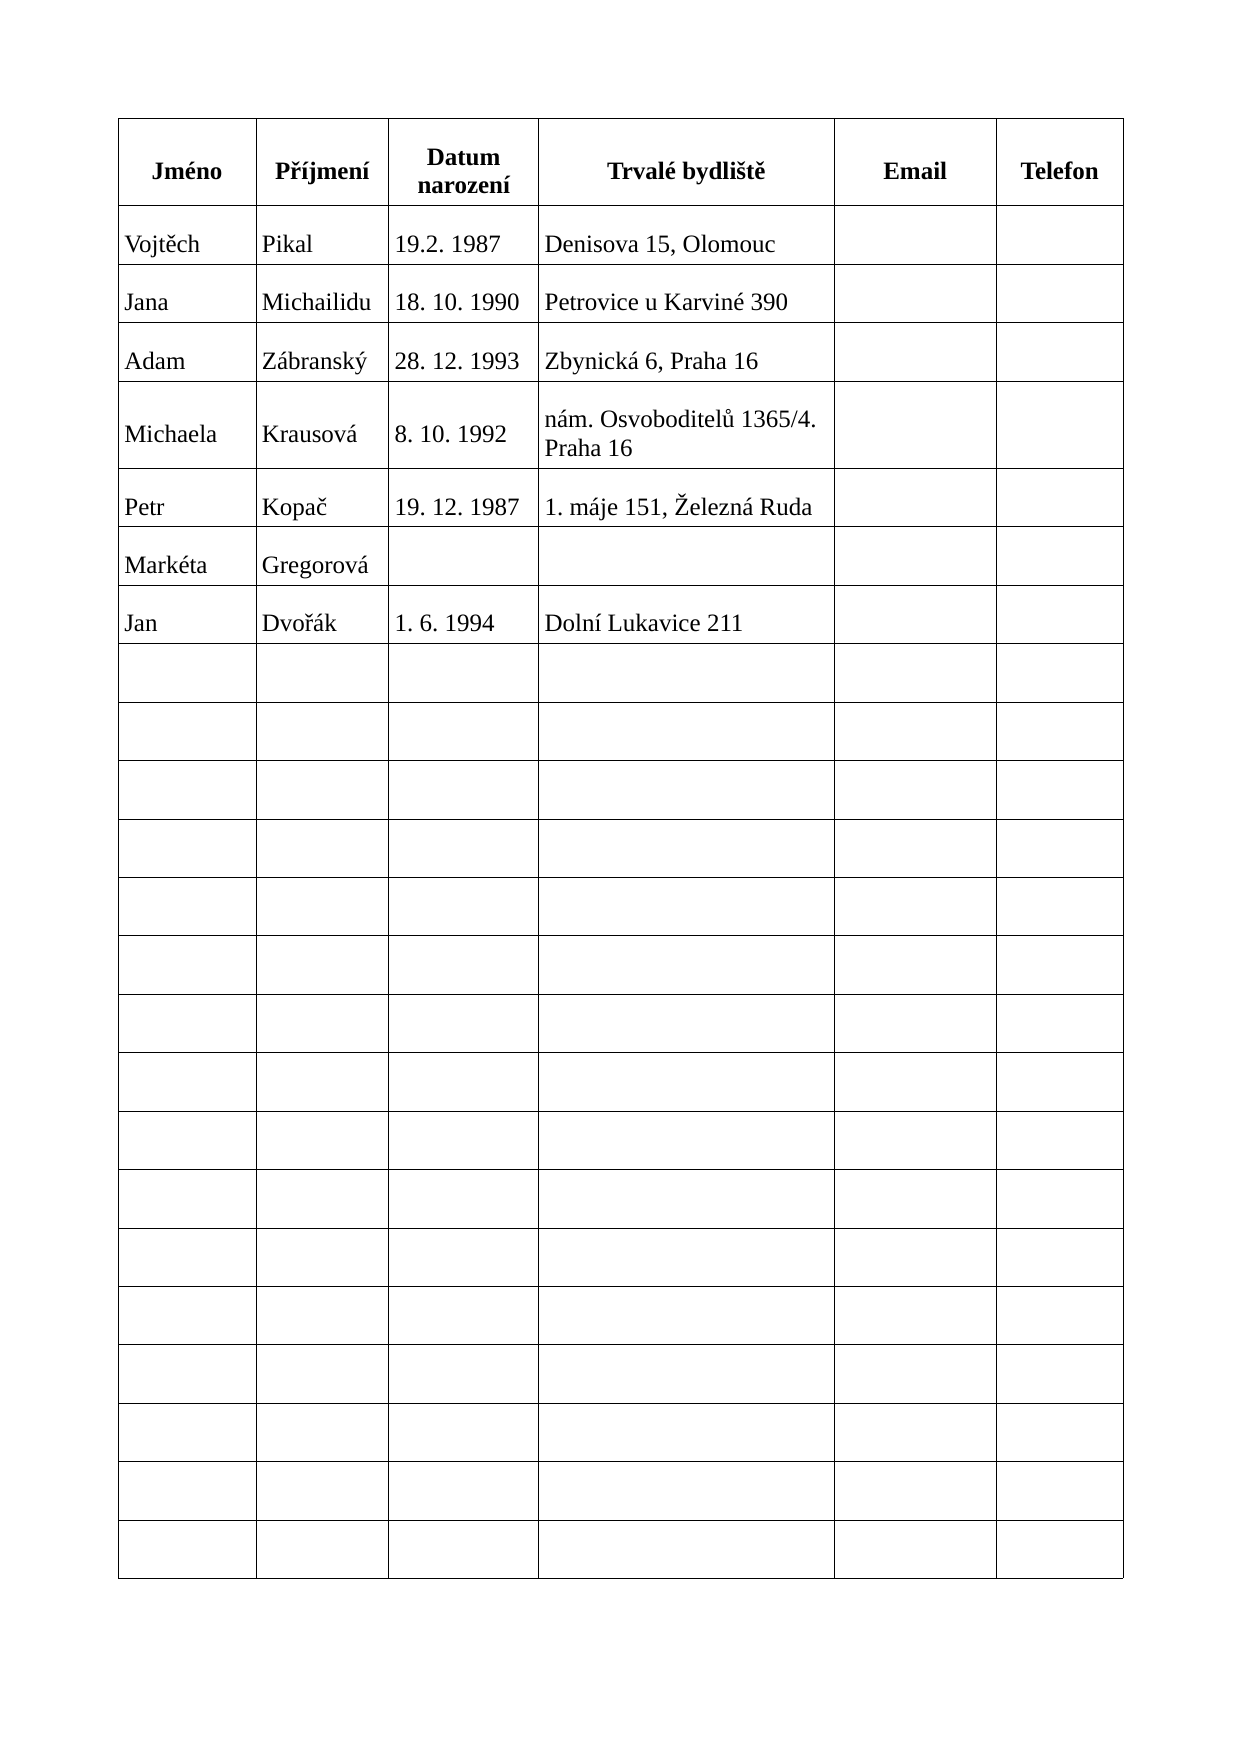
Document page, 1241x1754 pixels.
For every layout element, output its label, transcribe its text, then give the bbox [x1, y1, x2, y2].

table_cell [539, 1462, 834, 1520]
table_cell [997, 1287, 1123, 1344]
table_header Telefon [997, 119, 1123, 205]
table_cell Zábranský [257, 323, 388, 381]
table_cell [997, 761, 1123, 818]
table_cell [257, 995, 388, 1052]
table_cell [119, 936, 256, 994]
table_cell [119, 703, 256, 760]
table_cell 28. 12. 1993 [389, 323, 538, 381]
table_cell 1. máje 151, Železná Ruda [539, 469, 834, 526]
table_cell [997, 1229, 1123, 1286]
table_cell Petr [119, 469, 256, 526]
table_header Trvalé bydliště [539, 119, 834, 205]
table_cell [257, 1521, 388, 1578]
table_cell [119, 1170, 256, 1227]
table_cell [835, 586, 996, 643]
table_header Email [835, 119, 996, 205]
table_cell [835, 703, 996, 760]
table_cell [835, 469, 996, 526]
table_cell [257, 703, 388, 760]
table_cell Dolní Lukavice 211 [539, 586, 834, 643]
table_cell [257, 1112, 388, 1169]
table_cell [997, 265, 1123, 322]
table_cell [539, 820, 834, 877]
table_cell 18. 10. 1990 [389, 265, 538, 322]
table_cell [835, 206, 996, 264]
table_cell [119, 644, 256, 702]
table_cell 8. 10. 1992 [389, 382, 538, 468]
table_cell [257, 1404, 388, 1461]
table_cell [539, 1053, 834, 1111]
table_cell [997, 1521, 1123, 1578]
table_cell [539, 936, 834, 994]
table_cell [119, 820, 256, 877]
table_cell Denisova 15, Olomouc [539, 206, 834, 264]
table_cell [389, 1404, 538, 1461]
table_cell Gregorová [257, 527, 388, 585]
table_cell [835, 1170, 996, 1227]
table_header Jméno [119, 119, 256, 205]
table_cell [539, 527, 834, 585]
table_cell [389, 1521, 538, 1578]
table_cell [835, 527, 996, 585]
table_cell [539, 1112, 834, 1169]
table_cell [997, 206, 1123, 264]
table_cell [257, 1170, 388, 1227]
table_cell Dvořák [257, 586, 388, 643]
table_cell [257, 1345, 388, 1403]
table_cell [119, 1287, 256, 1344]
table_cell Michailidu [257, 265, 388, 322]
table_cell [539, 761, 834, 818]
table_cell [539, 878, 834, 935]
table_cell 19.2. 1987 [389, 206, 538, 264]
table_cell [119, 995, 256, 1052]
table_cell [389, 527, 538, 585]
table_cell [257, 820, 388, 877]
table_cell [257, 761, 388, 818]
table_header Příjmení [257, 119, 388, 205]
table_cell [997, 995, 1123, 1052]
table_cell [389, 703, 538, 760]
table_cell [835, 820, 996, 877]
table_cell [539, 1287, 834, 1344]
table_cell Vojtěch [119, 206, 256, 264]
table_cell [997, 382, 1123, 468]
table_cell [389, 644, 538, 702]
table_cell Adam [119, 323, 256, 381]
table_cell [997, 1345, 1123, 1403]
table_cell [539, 995, 834, 1052]
table_cell [835, 995, 996, 1052]
table_cell [835, 1053, 996, 1111]
table_cell Petrovice u Karviné 390 [539, 265, 834, 322]
table_cell [997, 323, 1123, 381]
table_cell [997, 1404, 1123, 1461]
table_cell [835, 878, 996, 935]
table_cell [835, 323, 996, 381]
table_cell Jana [119, 265, 256, 322]
table_cell [389, 1170, 538, 1227]
table_cell [119, 1053, 256, 1111]
table_cell [119, 1404, 256, 1461]
table_cell [119, 1229, 256, 1286]
table_cell [257, 1229, 388, 1286]
table_cell [997, 1462, 1123, 1520]
table_cell [835, 1404, 996, 1461]
table_cell [997, 644, 1123, 702]
table_cell [119, 1112, 256, 1169]
table_cell [257, 1053, 388, 1111]
table_cell [835, 1287, 996, 1344]
table_cell [257, 1287, 388, 1344]
table_cell [997, 1053, 1123, 1111]
table_cell [539, 1404, 834, 1461]
table_cell [257, 644, 388, 702]
table_cell [835, 265, 996, 322]
table_cell [119, 761, 256, 818]
table_cell nám. Osvoboditelů 1365/4. Praha 16 [539, 382, 834, 468]
table_cell [539, 703, 834, 760]
table_cell [835, 1521, 996, 1578]
table_cell 19. 12. 1987 [389, 469, 538, 526]
table_cell [835, 936, 996, 994]
table_cell [389, 878, 538, 935]
table_cell [257, 1462, 388, 1520]
table_cell [539, 1170, 834, 1227]
table_cell [835, 1345, 996, 1403]
table_cell Markéta [119, 527, 256, 585]
table_cell [119, 878, 256, 935]
table_cell [389, 1345, 538, 1403]
table_cell [389, 1053, 538, 1111]
table_cell [835, 382, 996, 468]
table_cell [389, 1462, 538, 1520]
table_cell [997, 527, 1123, 585]
table_cell [119, 1462, 256, 1520]
table_header Datum narození [389, 119, 538, 205]
table_cell [389, 995, 538, 1052]
table_cell [835, 1112, 996, 1169]
table_cell [997, 936, 1123, 994]
table_cell [835, 644, 996, 702]
table_cell [997, 703, 1123, 760]
table_cell 1. 6. 1994 [389, 586, 538, 643]
table_cell Jan [119, 586, 256, 643]
table_cell [539, 1521, 834, 1578]
table_cell [257, 878, 388, 935]
table_cell [997, 586, 1123, 643]
table_cell Michaela [119, 382, 256, 468]
table_cell [389, 1229, 538, 1286]
table_cell [389, 820, 538, 877]
table_cell [997, 469, 1123, 526]
table_cell [389, 936, 538, 994]
table_cell [119, 1345, 256, 1403]
table_cell [257, 936, 388, 994]
table_cell [835, 1229, 996, 1286]
table_cell Zbynická 6, Praha 16 [539, 323, 834, 381]
table_cell [119, 1521, 256, 1578]
table_cell [997, 1112, 1123, 1169]
table_cell Krausová [257, 382, 388, 468]
table_cell [539, 1345, 834, 1403]
table_cell [835, 761, 996, 818]
table_cell [997, 878, 1123, 935]
table_cell [389, 761, 538, 818]
table_cell [389, 1287, 538, 1344]
table_cell [539, 644, 834, 702]
table_cell Kopač [257, 469, 388, 526]
table_cell [835, 1462, 996, 1520]
table_cell [997, 1170, 1123, 1227]
table_cell [997, 820, 1123, 877]
table_cell [389, 1112, 538, 1169]
table_cell [539, 1229, 834, 1286]
table_cell Pikal [257, 206, 388, 264]
